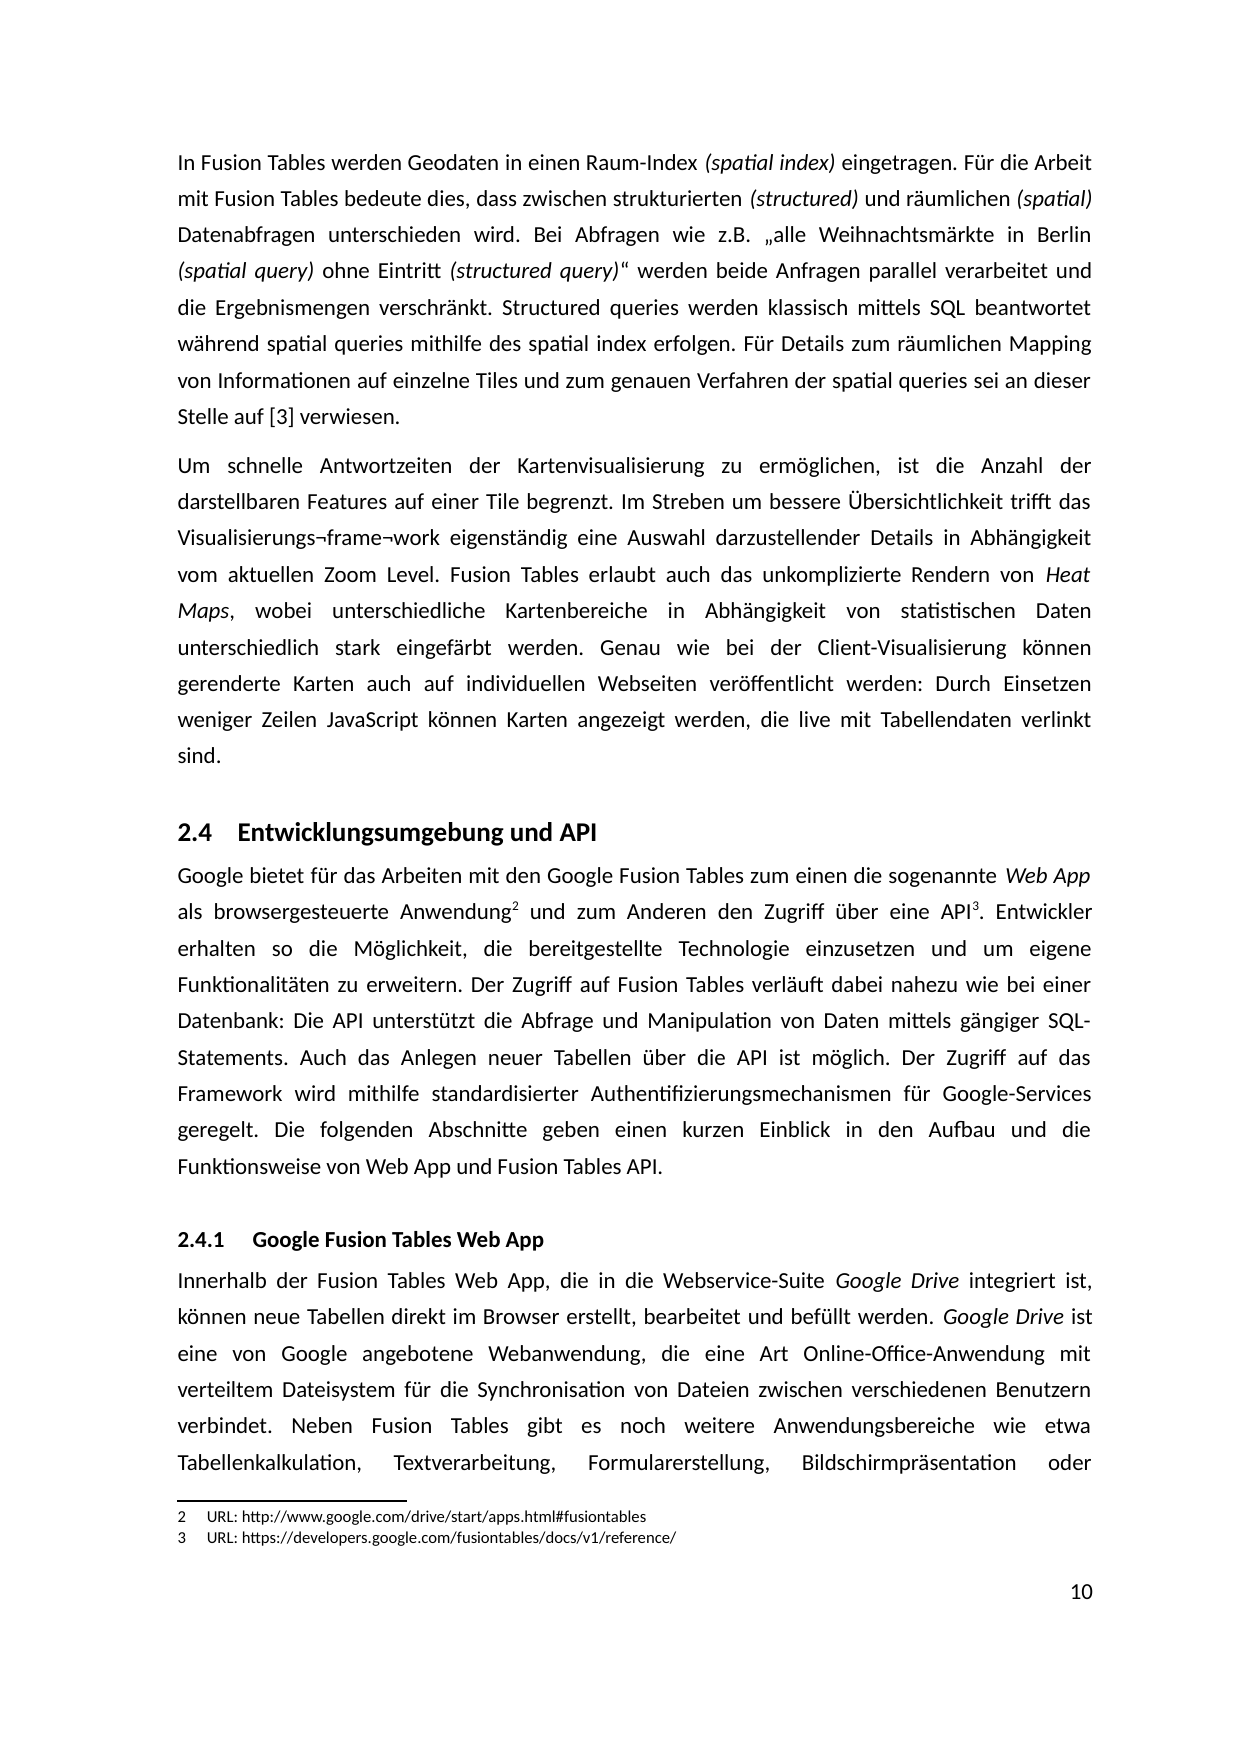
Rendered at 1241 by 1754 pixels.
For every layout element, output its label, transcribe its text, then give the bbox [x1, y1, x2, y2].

text Google bietet für das Arbeiten mit den Google Fusion Tables zum einen die sogenannte Web App als browsergesteuerte Anwendung und zum Anderen den Zugriff über eine API. Entwickler erhalten so die Möglichkeit, die bereitgestellte Technologie einzusetzen und um eigene Funktionalitäten zu erweitern. Der Zugriff auf Fusion Tables verläuft dabei nahezu wie bei einer Datenbank: Die API unterstützt die Abfrage und Manipulation von Daten mittels gängiger SQL-Statements. Auch das Anlegen neuer Tabellen über die API ist möglich. Der Zugriff auf das Framework wird mithilfe standardisierter Authentifizierungsmechanismen für Google-Services geregelt. Die folgenden Abschnitte geben einen kurzen Einblick in den Aufbau und die Funktionsweise von Web App und Fusion Tables API. [177, 861, 1093, 1180]
text URL: http://www.google.com/drive/start/apps.html#fusiontables [177, 1507, 1093, 1527]
text Innerhalb der Fusion Tables Web App, die in die Webservice-Suite Google Drive integriert ist, können neue Tabellen direkt im Browser erstellt, bearbeitet und befüllt werden. Google Drive ist eine von Google angebotene Webanwendung, die eine Art Online-Office-Anwendung mit verteiltem Dateisystem für die Synchronisation von Dateien zwischen verschiedenen Benutzern verbindet. Neben Fusion Tables gibt es noch weitere Anwendungsbereiche wie etwa Tabellenkalkulation, Textverarbeitung, Formularerstellung, Bildschirmpräsentation oder [177, 1266, 1093, 1476]
subtitle Google Fusion Tables Web App [177, 1226, 1093, 1253]
text URL: https://developers.google.com/fusiontables/docs/v1/reference/ [177, 1527, 1093, 1547]
text Um schnelle Antwortzeiten der Kartenvisualisierung zu ermöglichen, ist die Anzahl der darstellbaren Features auf einer Tile begrenzt. Im Streben um bessere Übersichtlichkeit trifft das Visualisierungs¬frame¬work eigenständig eine Auswahl darzustellender Details in Abhängigkeit vom aktuellen Zoom Level. Fusion Tables erlaubt auch das unkomplizierte Rendern von Heat Maps, wobei unterschiedliche Kartenbereiche in Abhängigkeit von statistischen Daten unterschiedlich stark eingefärbt werden. Genau wie bei der Client-Visualisierung können gerenderte Karten auch auf individuellen Webseiten veröffentlicht werden: Durch Einsetzen weniger Zeilen JavaScript können Karten angezeigt werden, die live mit Tabellendaten verlinkt sind. [177, 451, 1093, 770]
subtitle Entwicklungsumgebung und API [177, 815, 1093, 848]
text In Fusion Tables werden Geodaten in einen Raum-Index (spatial index) eingetragen. Für die Arbeit mit Fusion Tables bedeute dies, dass zwischen strukturierten (structured) und räumlichen (spatial) Datenabfragen unterschieden wird. Bei Abfragen wie z.B. „alle Weihnachtsmärkte in Berlin (spatial query) ohne Eintritt (structured query)“ werden beide Anfragen parallel verarbeitet und die Ergebnismengen verschränkt. Structured queries werden klassisch mittels SQL beantwortet während spatial queries mithilfe des spatial index erfolgen. Für Details zum räumlichen Mapping von Informationen auf einzelne Tiles und zum genauen Verfahren der spatial queries sei an dieser Stelle auf [3] verwiesen. [177, 148, 1093, 430]
